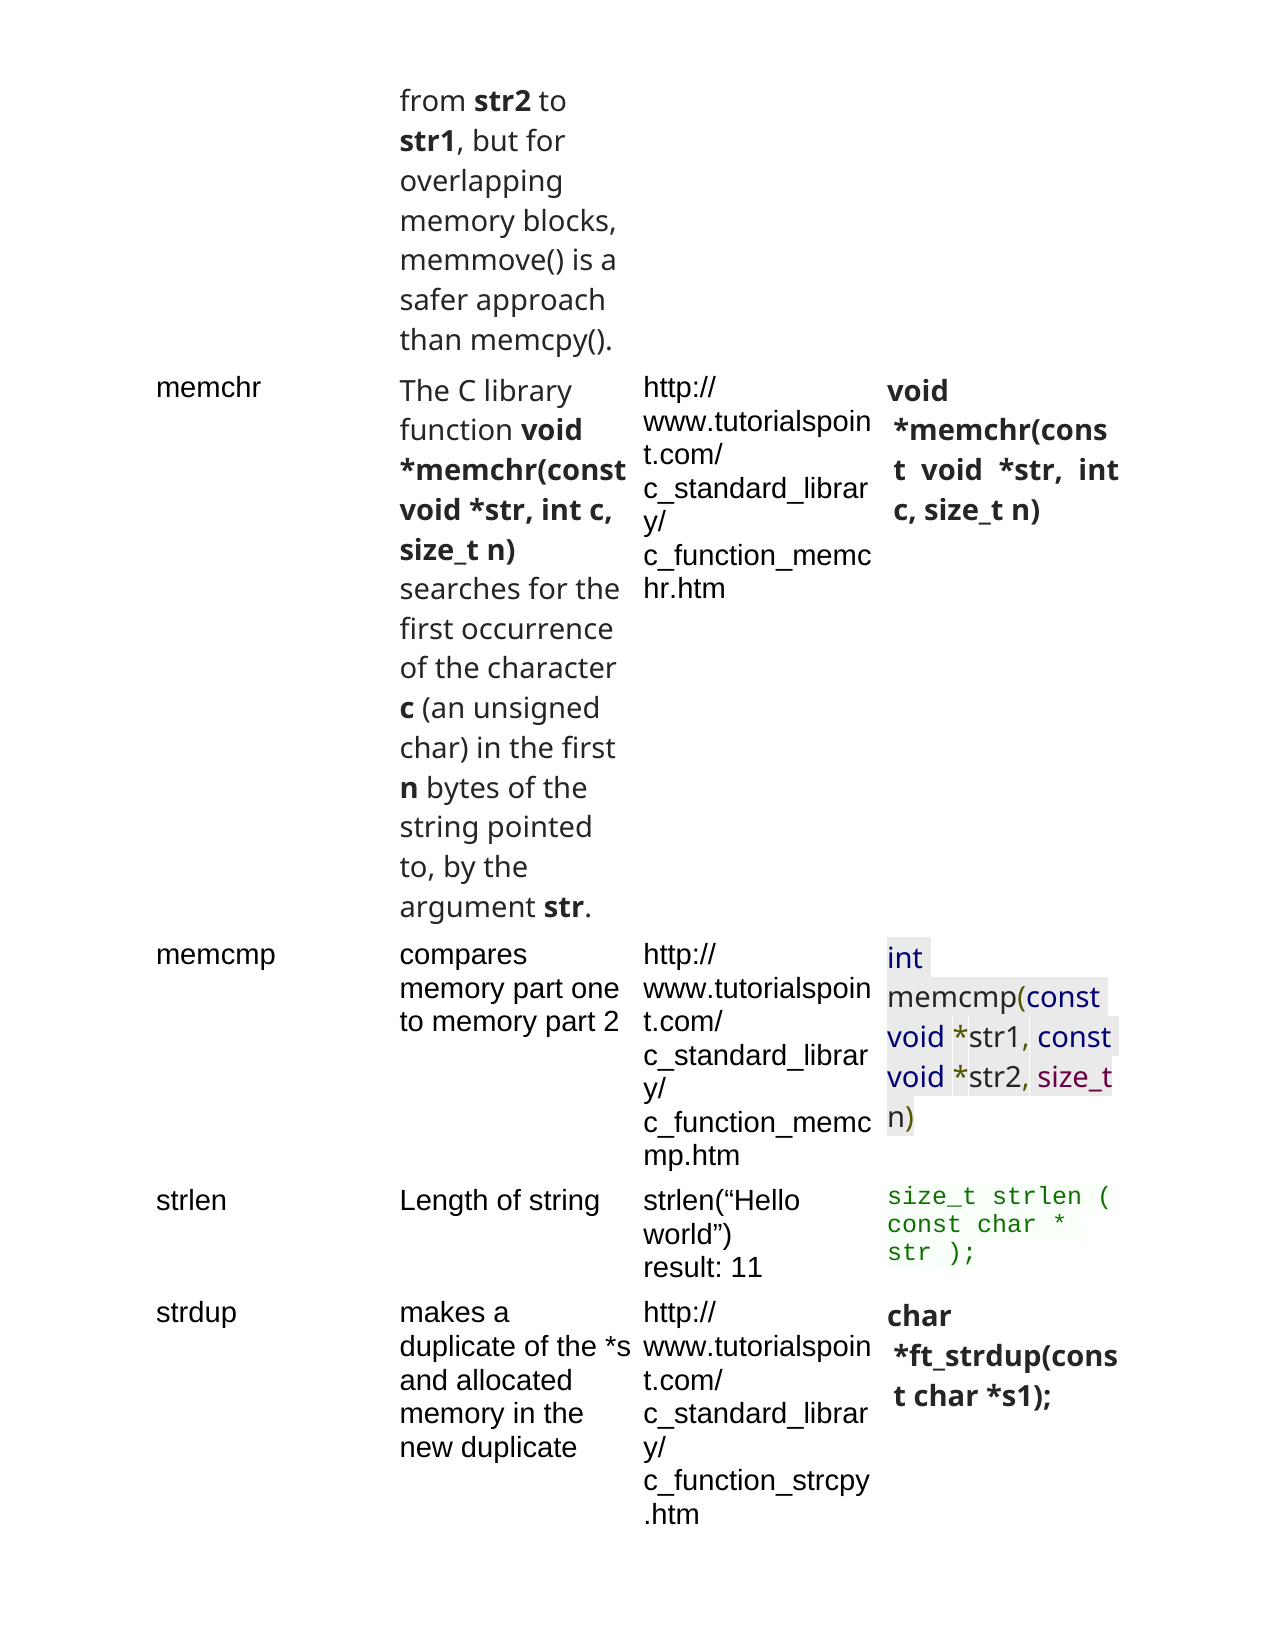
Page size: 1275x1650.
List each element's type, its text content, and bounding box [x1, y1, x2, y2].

table_cell from str2 to str1, but for overlapping memory blocks, memmove() is a safer approach than memcpy(). [394, 75, 637, 364]
table_cell [150, 75, 394, 364]
table_cell strlen [150, 1178, 394, 1290]
table_cell makes a duplicate of the *s and allocated memory in the new duplicate [394, 1290, 637, 1536]
table_cell void *memchr(const void *str, int c, size_t n) [881, 364, 1125, 931]
table_cell [881, 75, 1125, 364]
table_cell memcmp [150, 931, 394, 1178]
table_cell compares memory part one to memory part 2 [394, 931, 637, 1178]
table_cell http://www.tutorialspoint.com/c_standard_library/c_function_memchr.htm [638, 364, 881, 931]
table_cell int memcmp(const void *str1, const void *str2, size_t n) [881, 931, 1125, 1178]
table_cell [638, 75, 881, 364]
table_cell http://www.tutorialspoint.com/c_standard_library/c_function_memcmp.htm [638, 931, 881, 1178]
table_cell size_t strlen ( const char * str ); [881, 1178, 1125, 1290]
table_cell strdup [150, 1290, 394, 1536]
table_cell memchr [150, 364, 394, 931]
table_cell The C library function void *memchr(const void *str, int c, size_t n) searches for the first occurrence of the character c (an unsigned char) in the first n bytes of the string pointed to, by the argument str. [394, 364, 637, 931]
table_cell Length of string [394, 1178, 637, 1290]
table_cell http://www.tutorialspoint.com/c_standard_library/c_function_strcpy.htm [638, 1290, 881, 1536]
table_cell strlen(“Hello world”) result: 11 [638, 1178, 881, 1290]
table_cell char *ft_strdup(const char *s1); [881, 1290, 1125, 1536]
